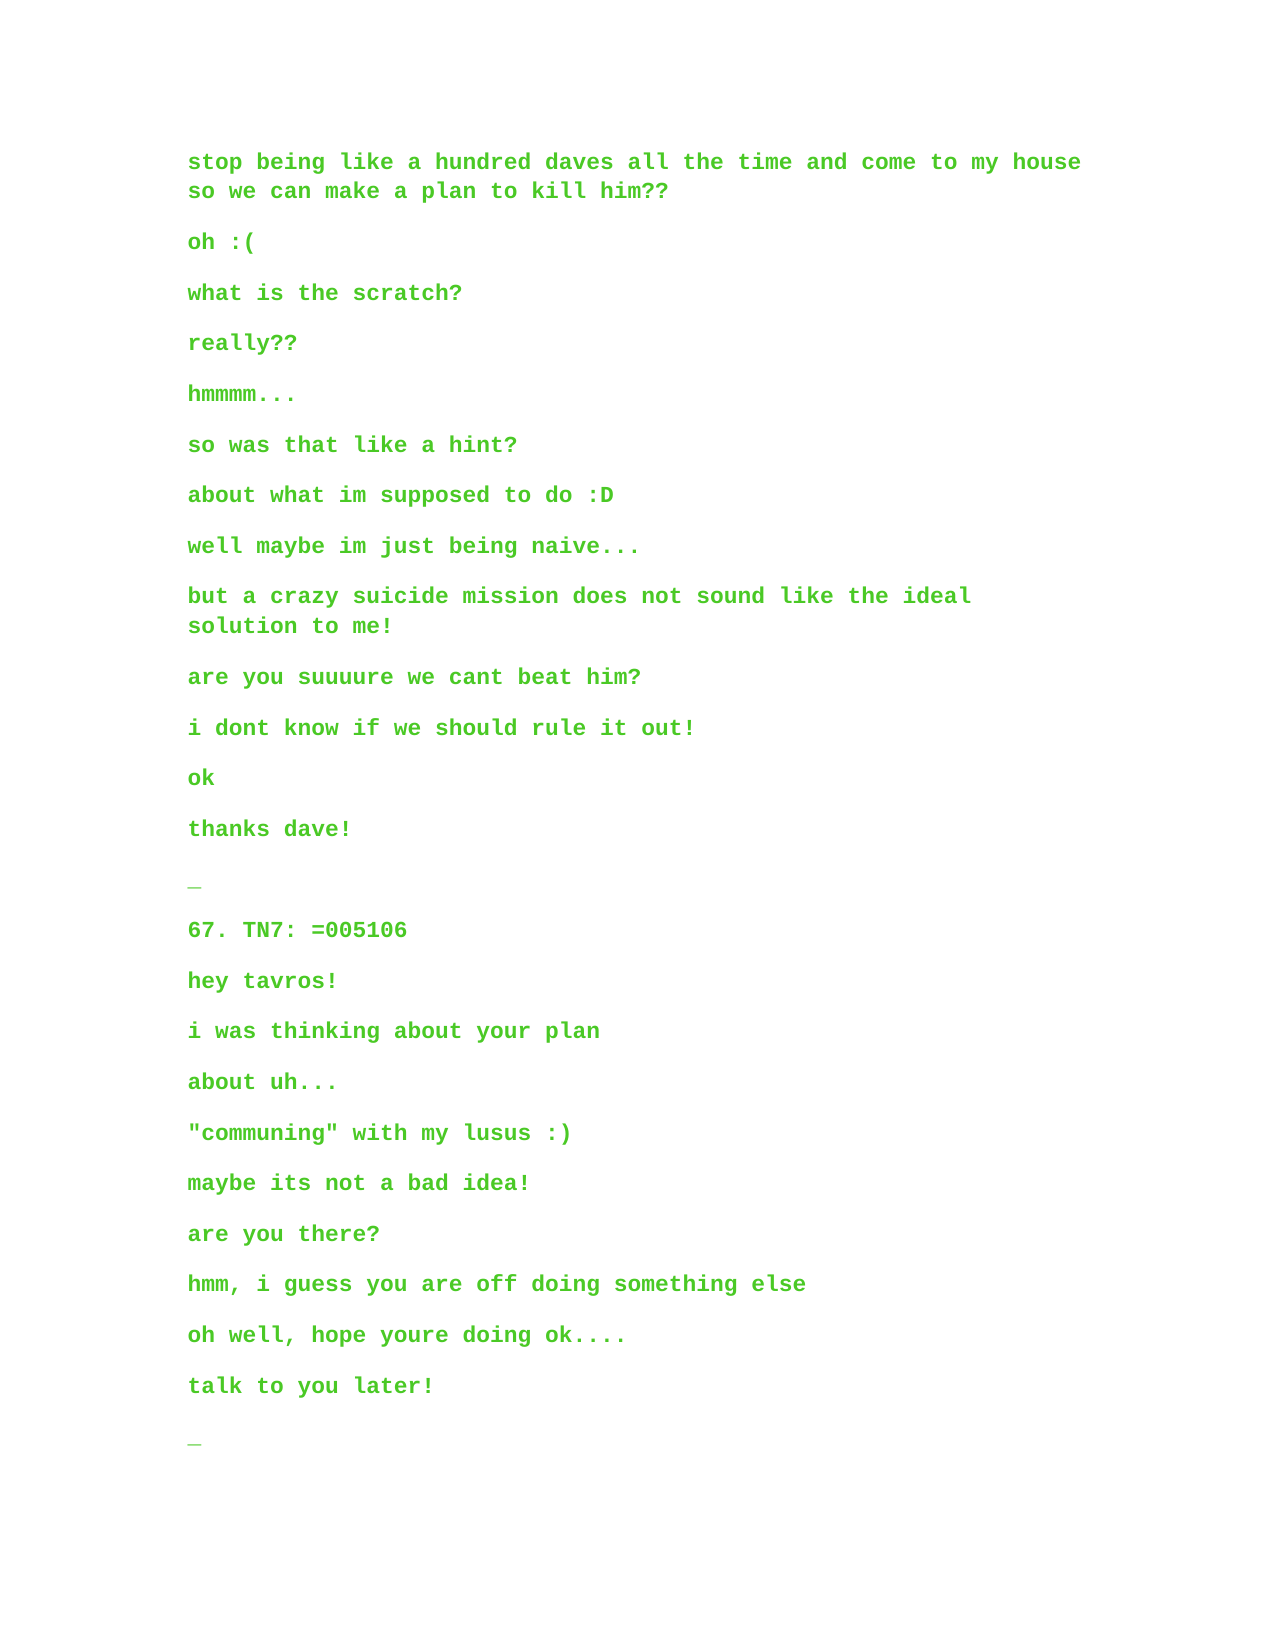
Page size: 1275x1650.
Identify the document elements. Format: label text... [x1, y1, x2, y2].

text hmmmm... [187, 382, 1087, 408]
text are you there? [187, 1222, 1087, 1248]
text hey tavros! [187, 969, 1087, 995]
text maybe its not a bad idea! [187, 1171, 1087, 1197]
text stop being like a hundred daves all the time and come to my house so we can make a plan to kill him?? [187, 150, 1087, 206]
text hmm, i guess you are off doing something else [187, 1273, 1087, 1299]
text really?? [187, 332, 1087, 358]
text so was that like a hint? [187, 433, 1087, 459]
text about uh... [187, 1070, 1087, 1096]
text talk to you later! [187, 1374, 1087, 1400]
text oh :( [187, 230, 1087, 256]
text but a crazy suicide mission does not sound like the ideal solution to me! [187, 585, 1087, 641]
text "communing" with my lusus :) [187, 1121, 1087, 1147]
text i dont know if we should rule it out! [187, 716, 1087, 742]
text 67. TN7: =005106 [187, 918, 1087, 944]
text well maybe im just being naive... [187, 534, 1087, 560]
text _ [187, 868, 1087, 894]
text what is the scratch? [187, 281, 1087, 307]
text _ [187, 1424, 1087, 1451]
text are you suuuure we cant beat him? [187, 665, 1087, 691]
text ok [187, 766, 1087, 792]
text i was thinking about your plan [187, 1019, 1087, 1046]
text oh well, hope youre doing ok.... [187, 1323, 1087, 1349]
text about what im supposed to do :D [187, 483, 1087, 509]
text thanks dave! [187, 817, 1087, 843]
